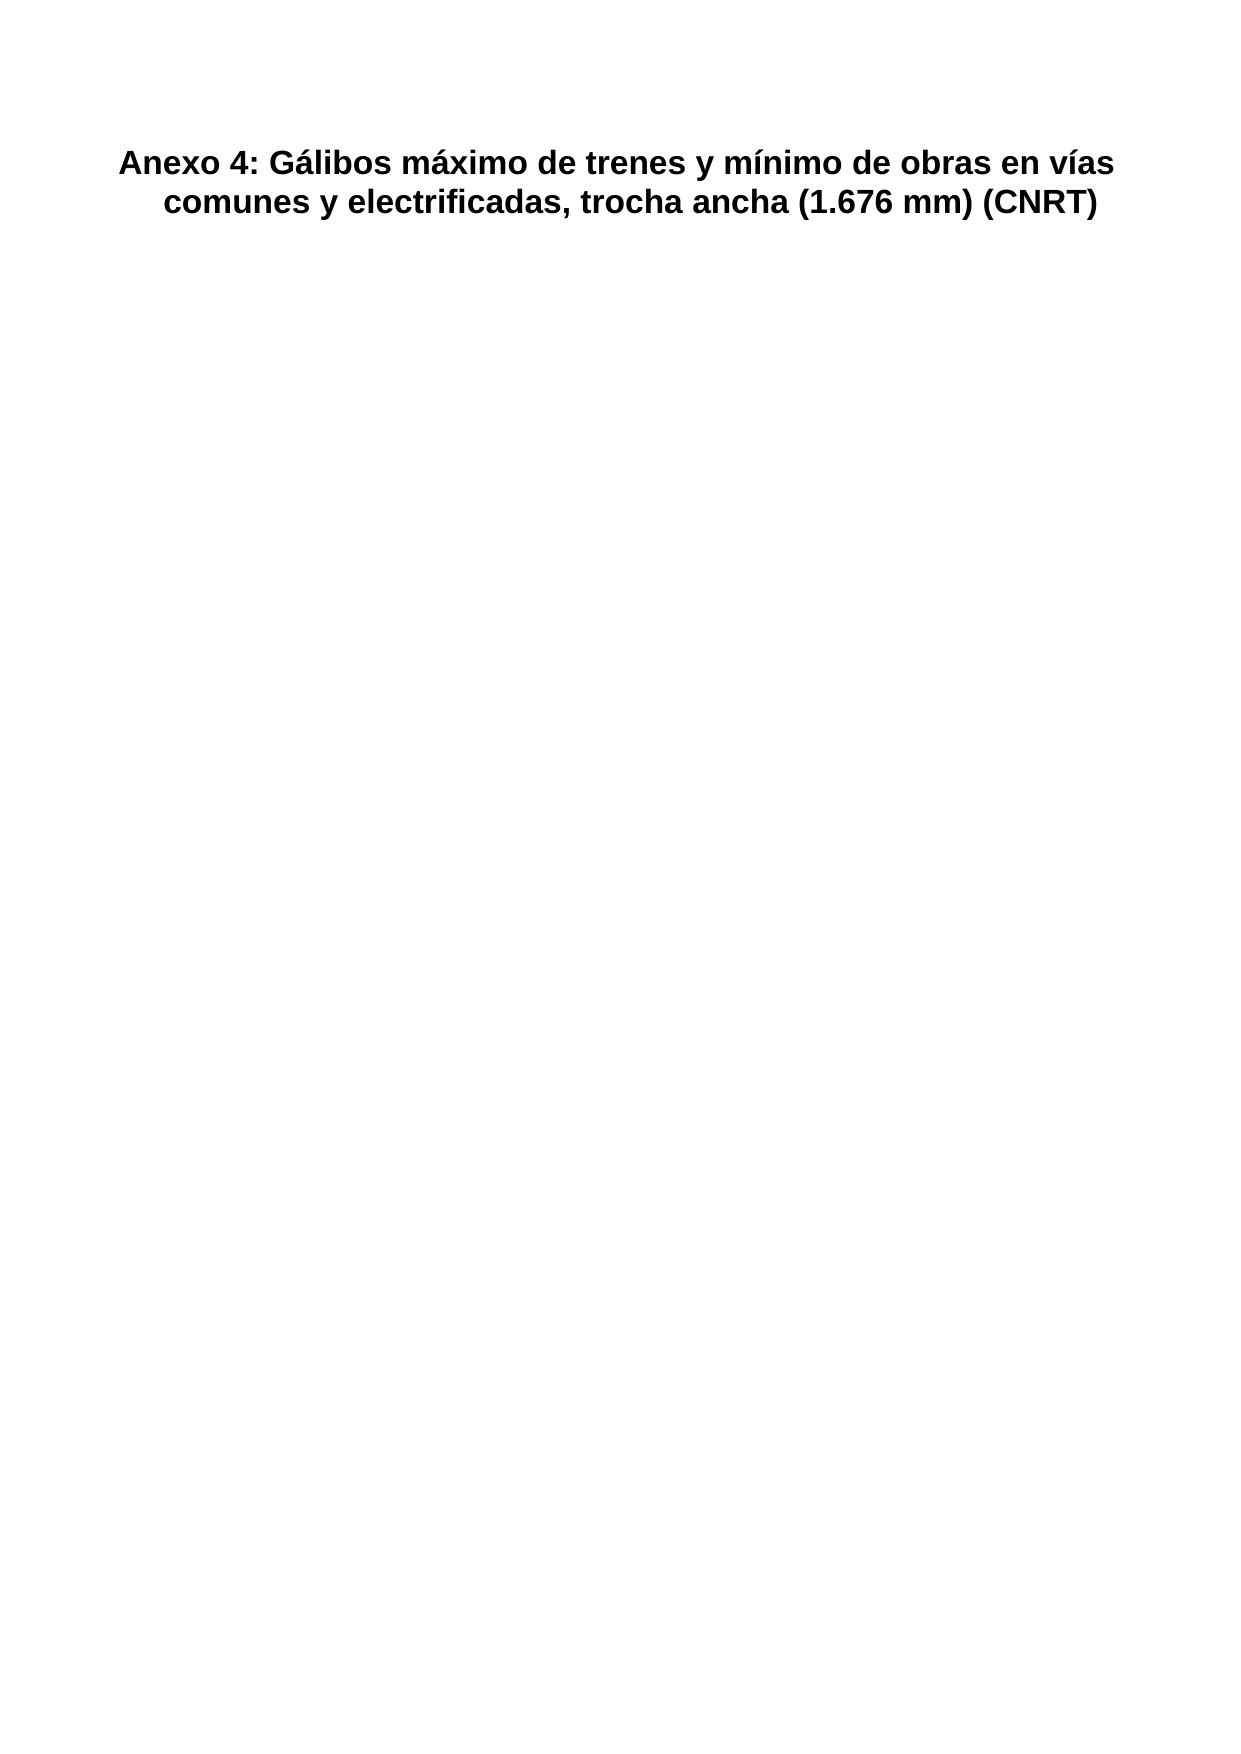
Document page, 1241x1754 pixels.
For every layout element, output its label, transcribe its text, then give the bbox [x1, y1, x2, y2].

subtitle Anexo 4: Gálibos máximo de trenes y mínimo de obras en vías comunes y electrificadas, trocha ancha (1.676 mm) (CNRT) [118, 143, 1122, 220]
